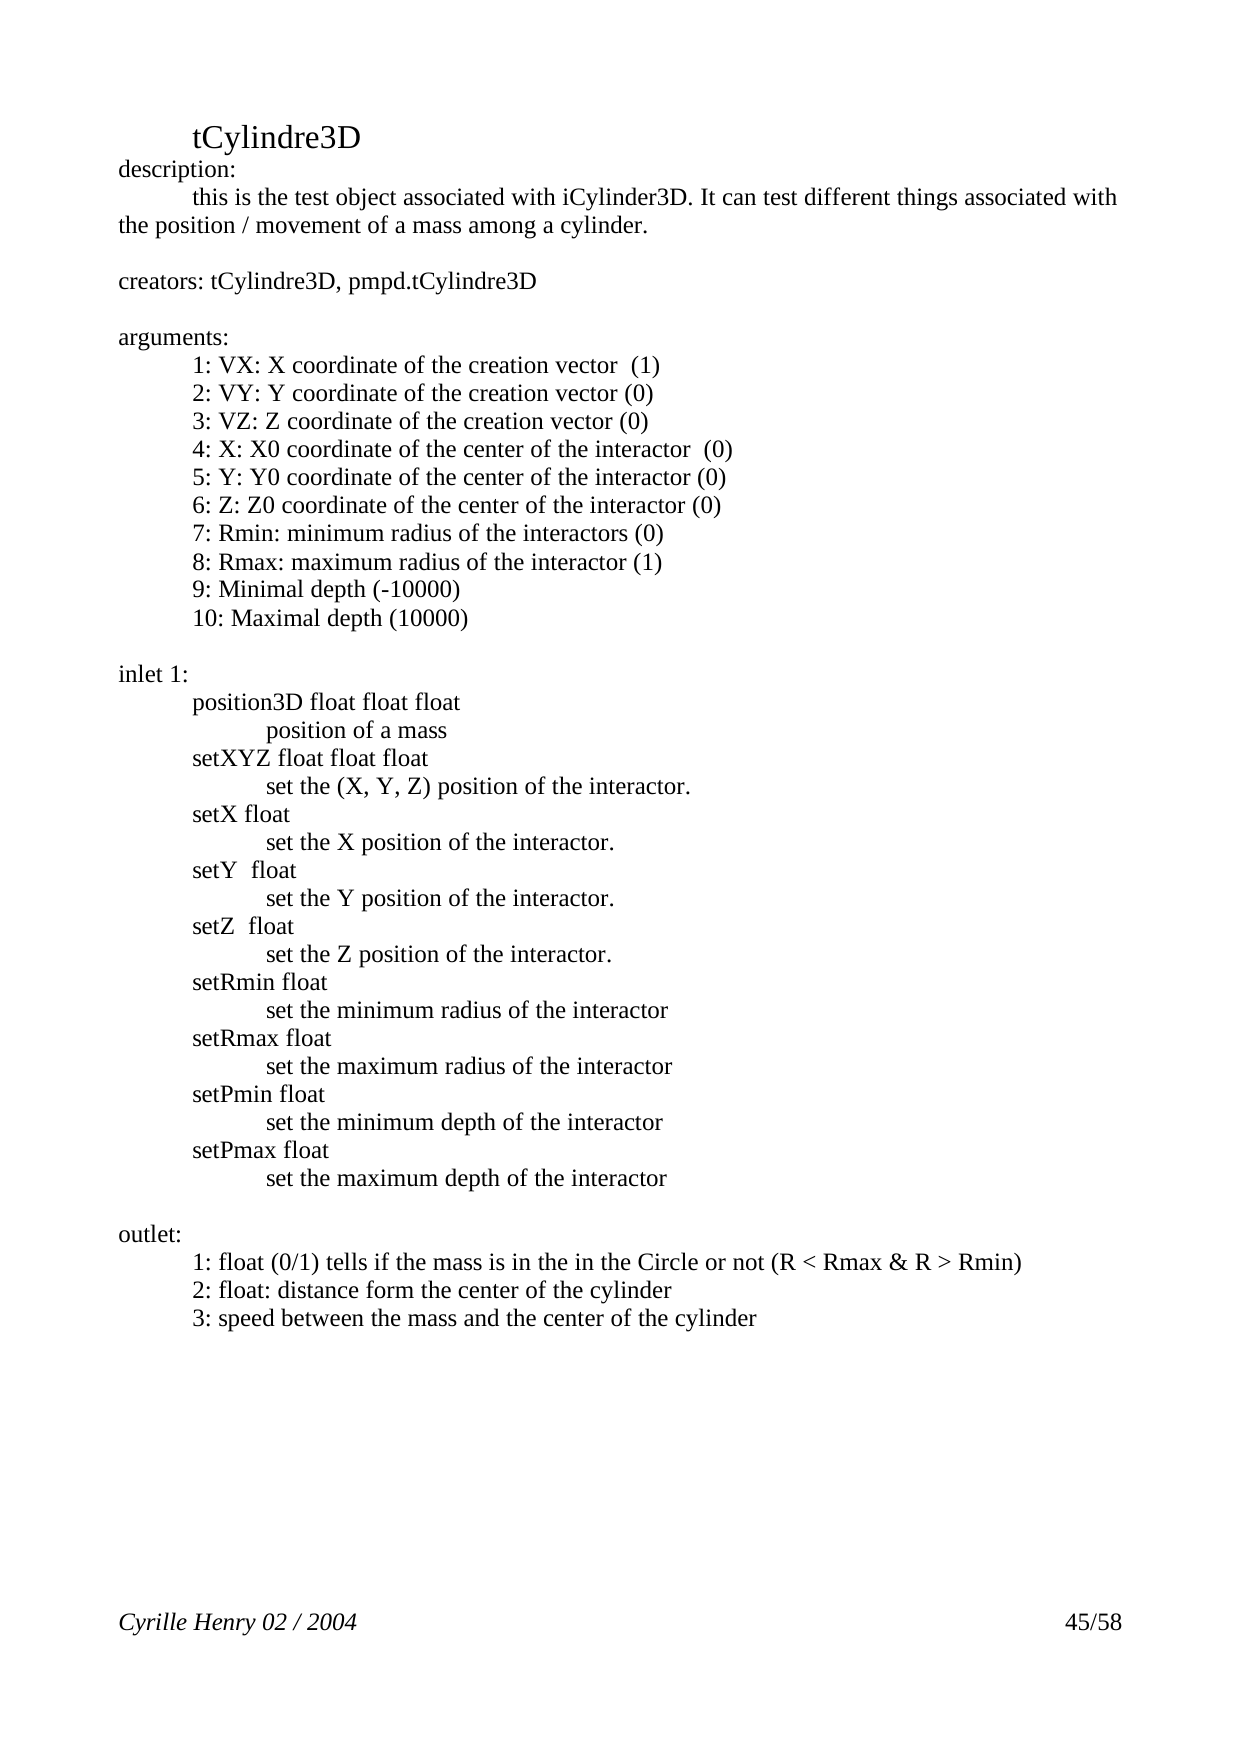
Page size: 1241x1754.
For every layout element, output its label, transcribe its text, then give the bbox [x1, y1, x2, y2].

text set the maximum depth of the interactor [118, 1164, 1122, 1192]
text setY float [118, 856, 1122, 884]
text this is the test object associated with iCylinder3D. It can test different things associated with the position / movement of a mass among a cylinder. [118, 183, 1122, 239]
text 7: Rmin: minimum radius of the interactors (0) [118, 519, 1122, 547]
text inlet 1: [118, 659, 1122, 687]
text set the Z position of the interactor. [118, 940, 1122, 968]
text 2: float: distance form the center of the cylinder [118, 1276, 1122, 1304]
text 2: VY: Y coordinate of the creation vector (0) [118, 379, 1122, 407]
text setX float [118, 799, 1122, 828]
text 8: Rmax: maximum radius of the interactor (1) [118, 547, 1122, 575]
text set the X position of the interactor. [118, 828, 1122, 856]
text outlet: [118, 1220, 1122, 1248]
text set the minimum depth of the interactor [118, 1108, 1122, 1136]
text setZ float [118, 912, 1122, 940]
text setPmin float [118, 1080, 1122, 1108]
text setPmax float [118, 1136, 1122, 1164]
text tCylindre3D [118, 118, 1122, 155]
text setRmax float [118, 1024, 1122, 1052]
text 10: Maximal depth (10000) [118, 603, 1122, 631]
text 5: Y: Y0 coordinate of the center of the interactor (0) [118, 463, 1122, 491]
text position of a mass [118, 716, 1122, 743]
text set the minimum radius of the interactor [118, 996, 1122, 1024]
text 1: VX: X coordinate of the creation vector (1) [118, 351, 1122, 379]
text description: [118, 155, 1122, 183]
text 9: Minimal depth (-10000) [118, 575, 1122, 603]
text setXYZ float float float [118, 743, 1122, 772]
text creators: tCylindre3D, pmpd.tCylindre3D [118, 267, 1122, 295]
text 3: speed between the mass and the center of the cylinder [118, 1304, 1122, 1332]
text set the (X, Y, Z) position of the interactor. [118, 772, 1122, 799]
text 3: VZ: Z coordinate of the creation vector (0) [118, 407, 1122, 435]
text 4: X: X0 coordinate of the center of the interactor (0) [118, 435, 1122, 463]
text position3D float float float [118, 687, 1122, 716]
text arguments: [118, 323, 1122, 351]
text 1: float (0/1) tells if the mass is in the in the Circle or not (R < Rmax & R > Rmin) [118, 1248, 1122, 1276]
text set the Y position of the interactor. [118, 884, 1122, 912]
text set the maximum radius of the interactor [118, 1052, 1122, 1080]
text setRmin float [118, 968, 1122, 996]
text 6: Z: Z0 coordinate of the center of the interactor (0) [118, 491, 1122, 519]
